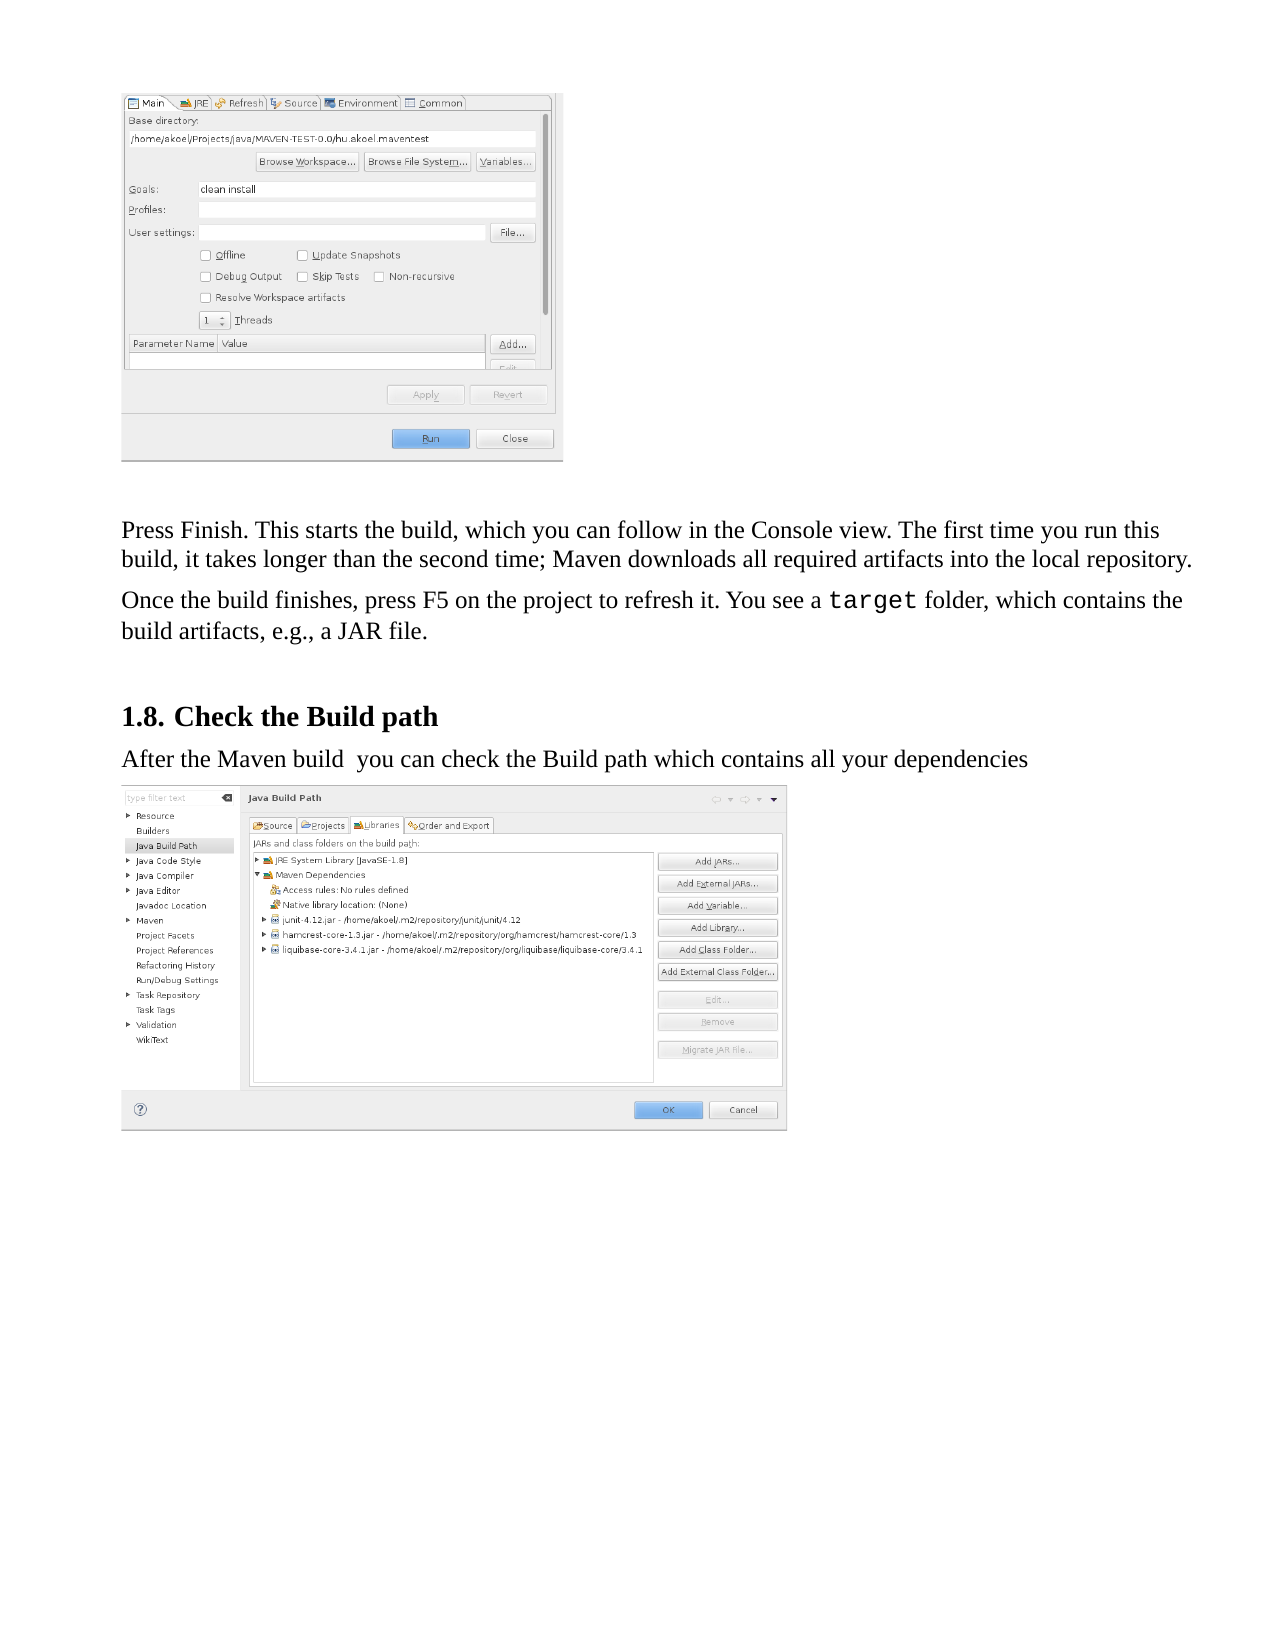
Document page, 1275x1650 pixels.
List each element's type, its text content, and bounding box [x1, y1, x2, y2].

picture [121, 785, 788, 1131]
text Press Finish. This starts the build, which you can follow in the Console view. The first time you run this build, it takes longer than the second time; Maven downloads all required artifacts into the local repository. [121, 515, 1194, 573]
picture [121, 93, 564, 462]
text After the Maven build you can check the Build path which contains all your dependencies [121, 744, 1194, 773]
subtitle Check the Build path [114, 699, 1194, 732]
text Once the build finishes, press F5 on the project to refresh it. You see a target folder, which contains the build artifacts, e.g., a JAR file. [121, 585, 1194, 645]
